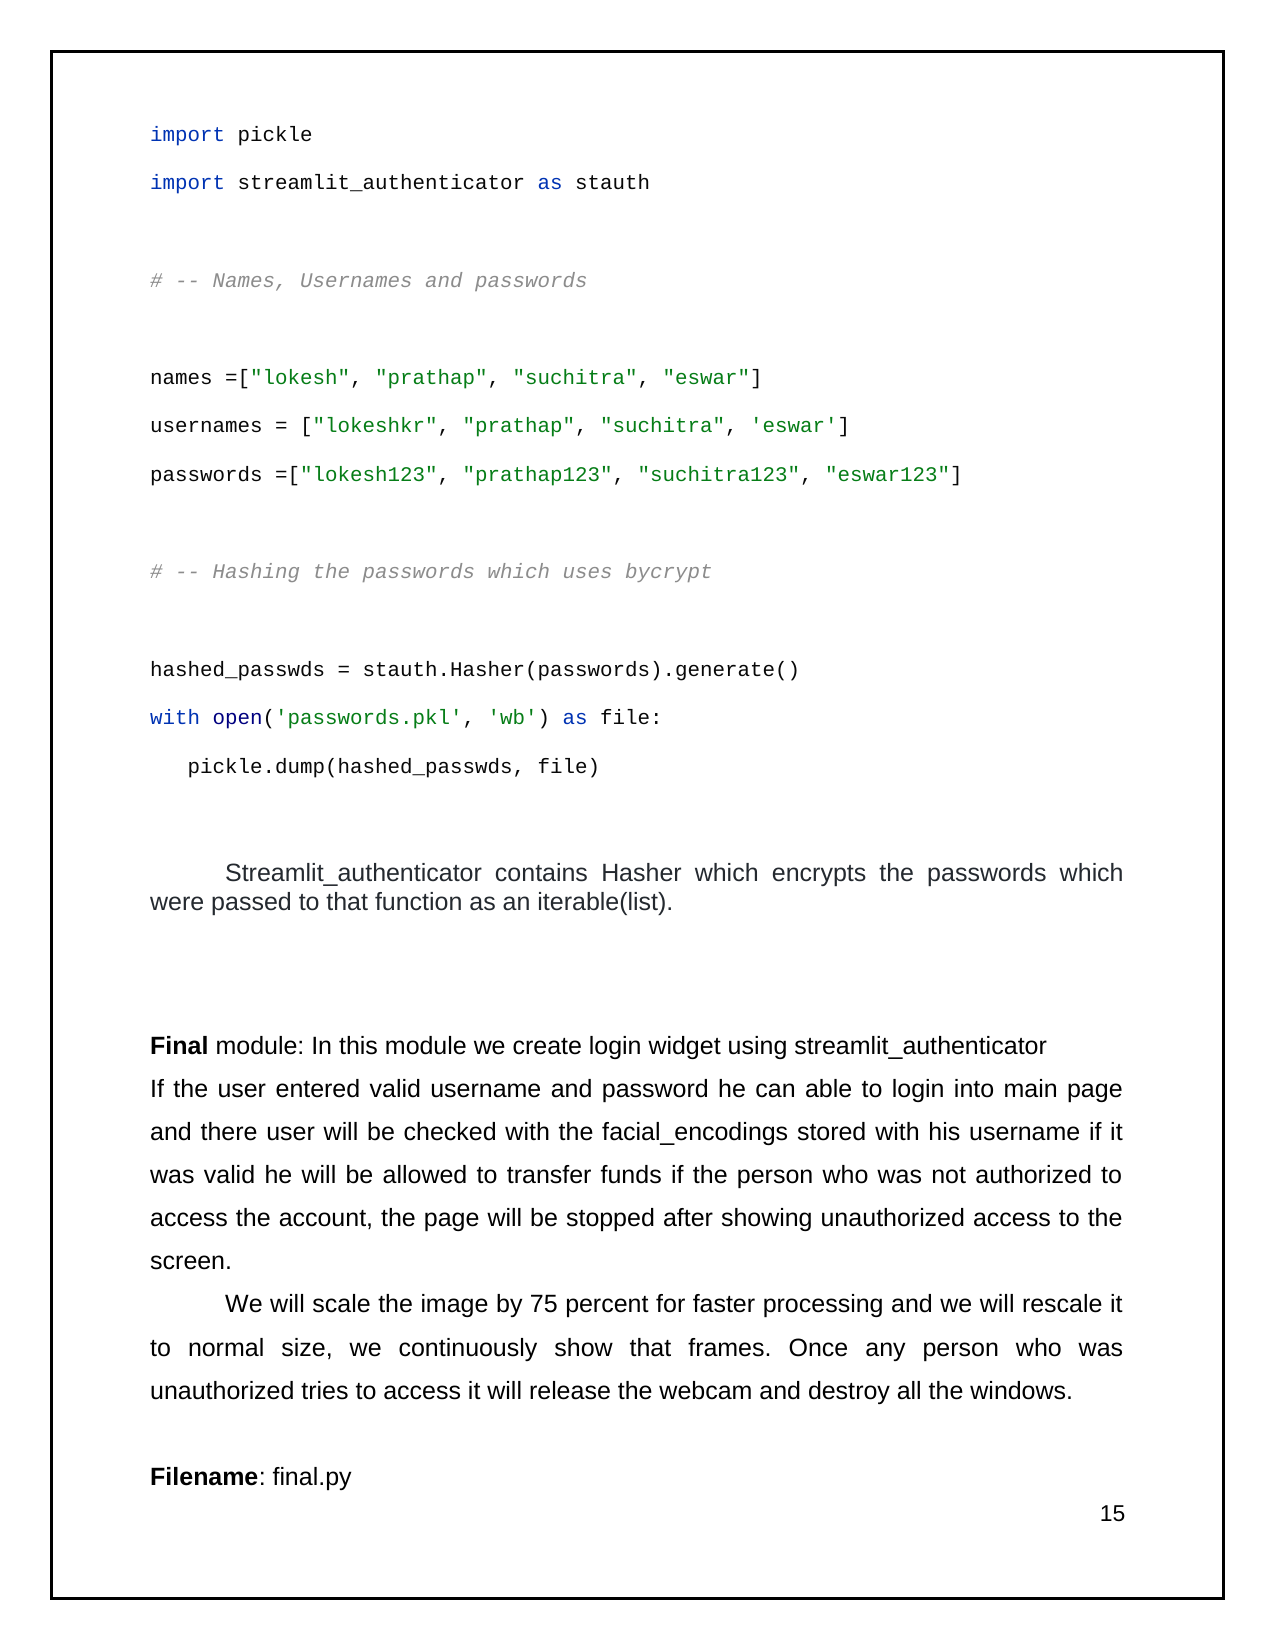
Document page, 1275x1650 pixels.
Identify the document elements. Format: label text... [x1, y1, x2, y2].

text Final module: In this module we create login widget using streamlit_authenticator [150, 1031, 1125, 1059]
text with open('passwords.pkl', 'wb') as file: [150, 707, 1125, 731]
text We will scale the image by 75 percent for faster processing and we will rescale it to normal size, we continuously show that frames. Once any person who was unauthorized tries to access it will release the webcam and destroy all the windows. [150, 1289, 1125, 1404]
text Filename: final.py [150, 1462, 1125, 1491]
text names =["lokesh", "prathap", "suchitra", "eswar"] [150, 367, 1125, 391]
text import pickle [150, 124, 1125, 147]
text usernames = ["lokeshkr", "prathap", "suchitra", 'eswar'] [150, 416, 1125, 439]
text passwords =["lokesh123", "prathap123", "suchitra123", "eswar123"] [150, 464, 1125, 488]
text If the user entered valid username and password he can able to login into main page and there user will be checked with the facial_encodings stored with his username if it was valid he will be allowed to transfer funds if the person who was not authorized to access the account, the page will be stopped after showing unauthorized access to the screen. [150, 1074, 1125, 1275]
text # -- Names, Usernames and passwords [150, 269, 1125, 293]
text hashed_passwds = stauth.Hasher(passwords).generate() [150, 659, 1125, 682]
text pickle.dump(hashed_passwds, file) [150, 756, 1125, 780]
text import streamlit_authenticator as stauth [150, 172, 1125, 196]
text Streamlit_authenticator contains Hasher which encrypts the passwords which were passed to that function as an iterable(list). [150, 858, 1125, 916]
text # -- Hashing the passwords which uses bycrypt [150, 561, 1125, 585]
